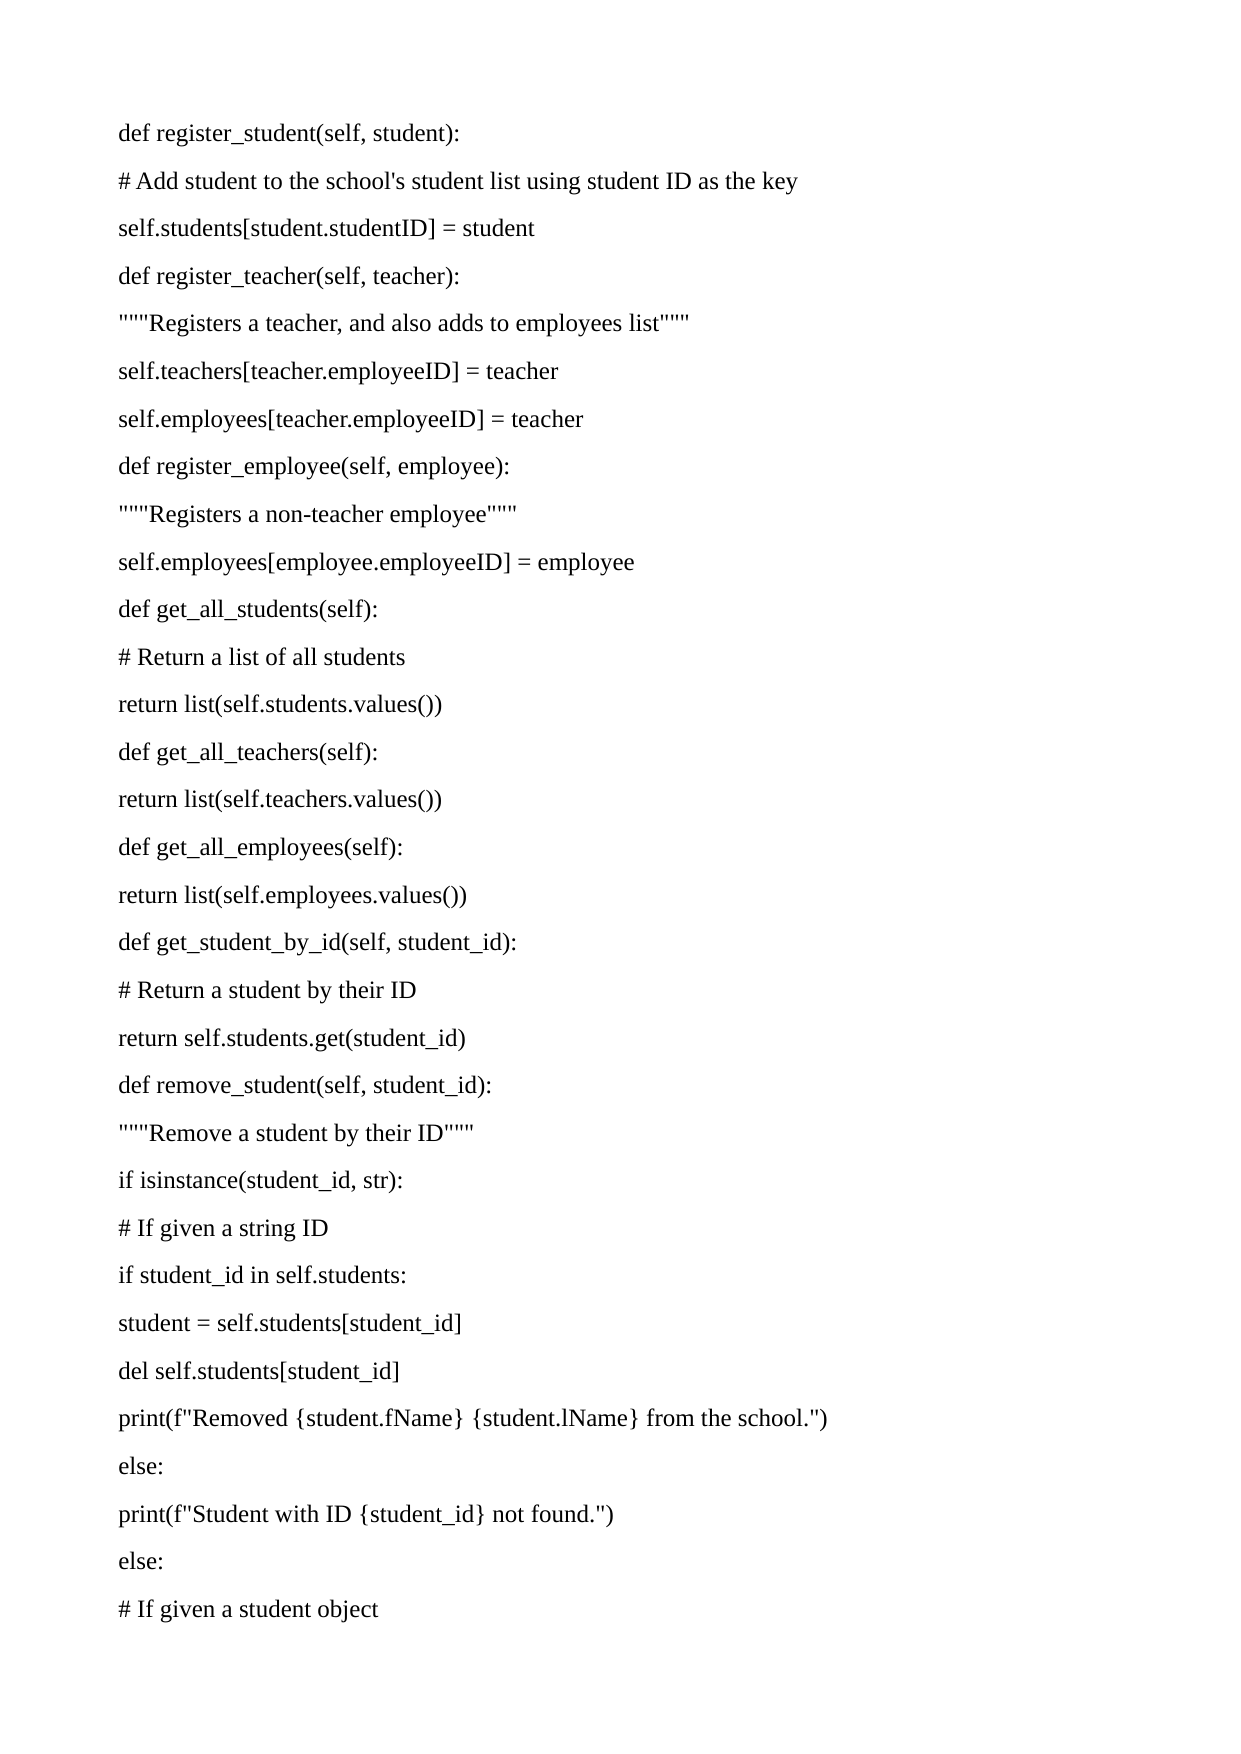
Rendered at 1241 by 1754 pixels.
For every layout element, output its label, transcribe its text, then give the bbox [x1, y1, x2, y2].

text self.employees[teacher.employeeID] = teacher [118, 404, 1122, 432]
text def register_student(self, student): [118, 118, 1122, 147]
text return self.students.get(student_id) [118, 1023, 1122, 1051]
text student = self.students[student_id] [118, 1308, 1122, 1337]
text else: [118, 1546, 1122, 1575]
text def get_student_by_id(self, student_id): [118, 927, 1122, 956]
text def remove_student(self, student_id): [118, 1070, 1122, 1099]
text return list(self.employees.values()) [118, 880, 1122, 908]
text self.teachers[teacher.employeeID] = teacher [118, 356, 1122, 385]
text print(f"Student with ID {student_id} not found.") [118, 1499, 1122, 1527]
text else: [118, 1451, 1122, 1480]
text if student_id in self.students: [118, 1261, 1122, 1289]
text # Return a student by their ID [118, 975, 1122, 1004]
text return list(self.students.values()) [118, 689, 1122, 718]
text def register_employee(self, employee): [118, 451, 1122, 480]
text # If given a student object [118, 1594, 1122, 1623]
text self.students[student.studentID] = student [118, 213, 1122, 242]
text del self.students[student_id] [118, 1356, 1122, 1384]
text # Return a list of all students [118, 642, 1122, 671]
text def register_teacher(self, teacher): [118, 261, 1122, 290]
text # If given a string ID [118, 1213, 1122, 1242]
text def get_all_teachers(self): [118, 737, 1122, 766]
text if isinstance(student_id, str): [118, 1165, 1122, 1194]
text print(f"Removed {student.fName} {student.lName} from the school.") [118, 1403, 1122, 1432]
text """Registers a teacher, and also adds to employees list""" [118, 308, 1122, 337]
text def get_all_students(self): [118, 594, 1122, 623]
text """Remove a student by their ID""" [118, 1118, 1122, 1147]
text """Registers a non-teacher employee""" [118, 499, 1122, 528]
text return list(self.teachers.values()) [118, 784, 1122, 813]
text def get_all_employees(self): [118, 832, 1122, 861]
text self.employees[employee.employeeID] = employee [118, 547, 1122, 575]
text # Add student to the school's student list using student ID as the key [118, 166, 1122, 194]
